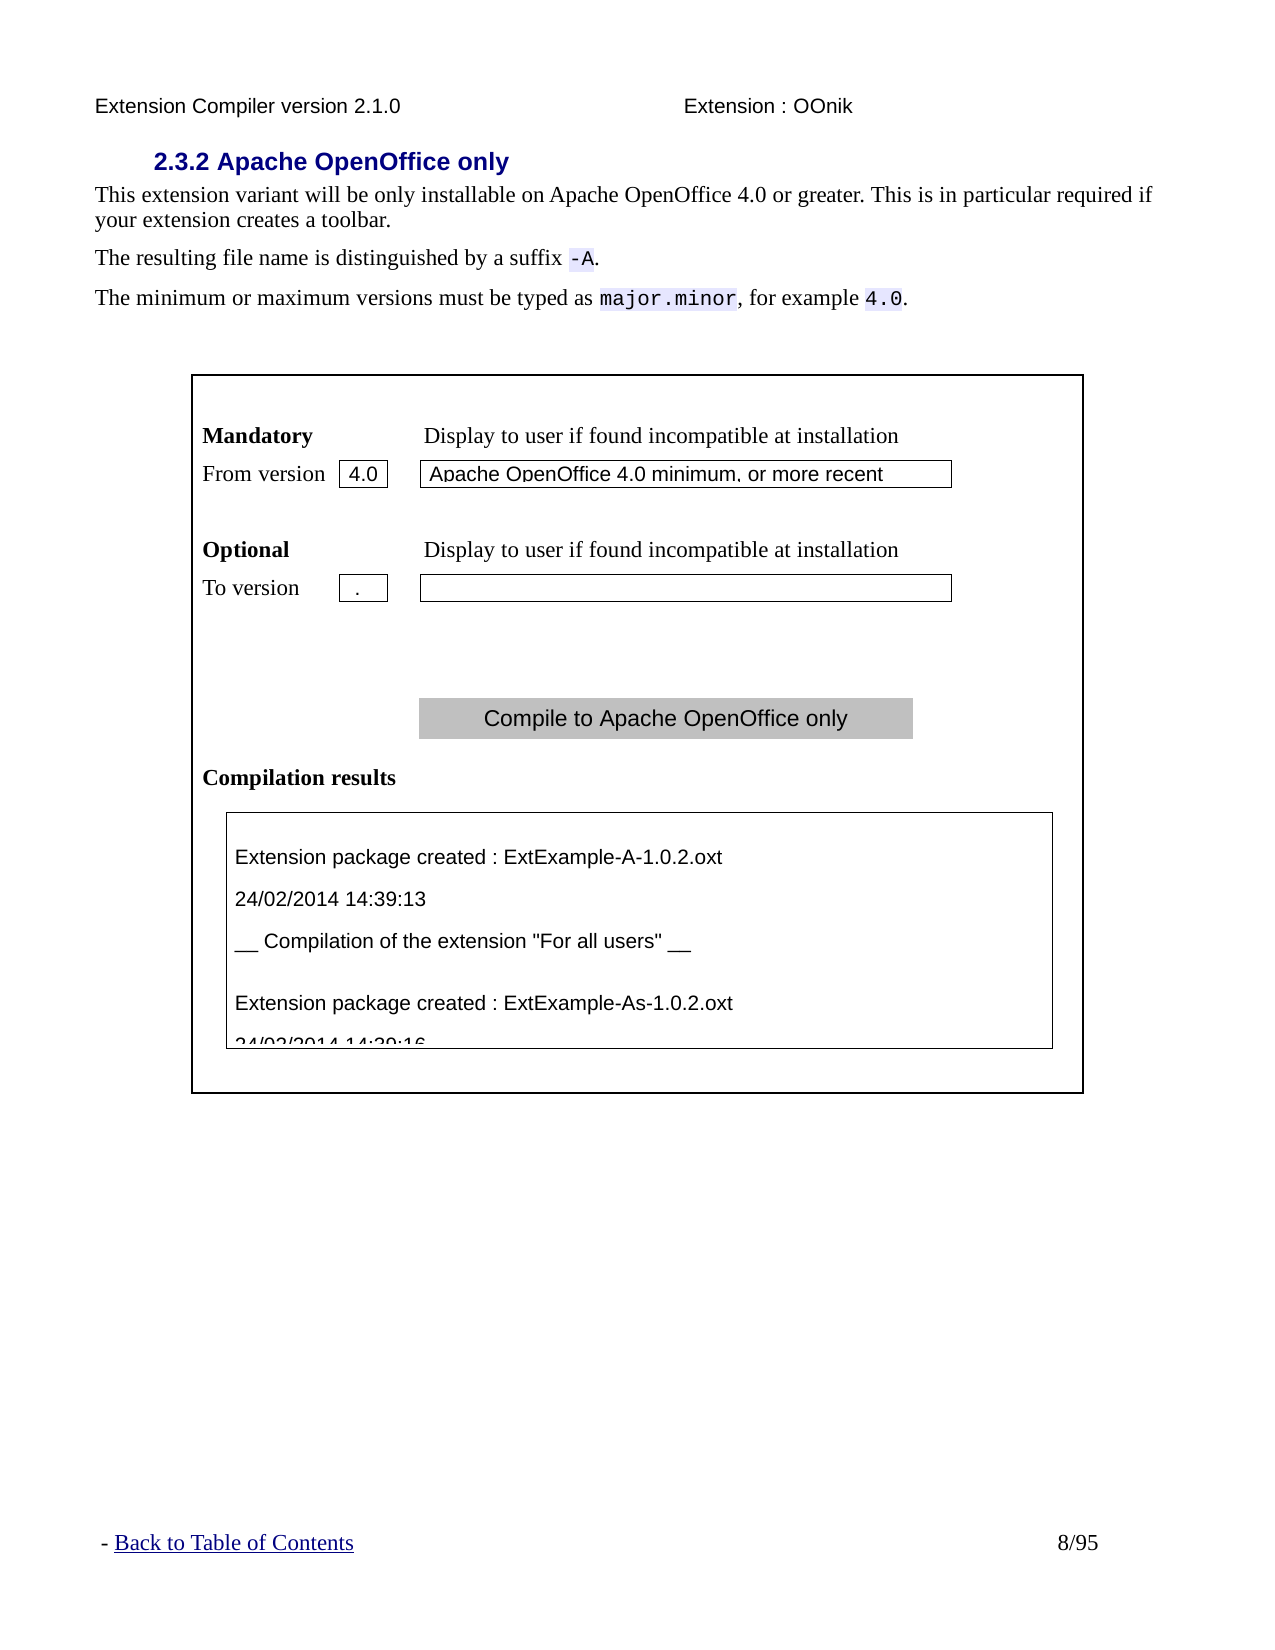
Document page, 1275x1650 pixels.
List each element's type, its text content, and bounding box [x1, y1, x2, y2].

text [952, 575, 1073, 600]
text This extension variant will be only installable on Apache OpenOffice 4.0 or greater. This is in particular required if your extension creates a toolbar. [94, 181, 1181, 232]
text Optional Display to user if found incompatible at installation [202, 537, 1073, 562]
text The resulting file name is distinguished by a suffix -A. [94, 245, 1181, 272]
text [388, 575, 420, 600]
text Mandatory Display to user if found incompatible at installation [202, 423, 1073, 448]
text Compilation results [202, 765, 1073, 791]
subtitle Apache OpenOffice only [153, 147, 1181, 176]
text [952, 461, 1073, 486]
text To version [202, 575, 339, 600]
text [388, 461, 420, 486]
text From version [202, 461, 339, 486]
text The minimum or maximum versions must be typed as major.minor, for example 4.0. [94, 284, 1181, 311]
